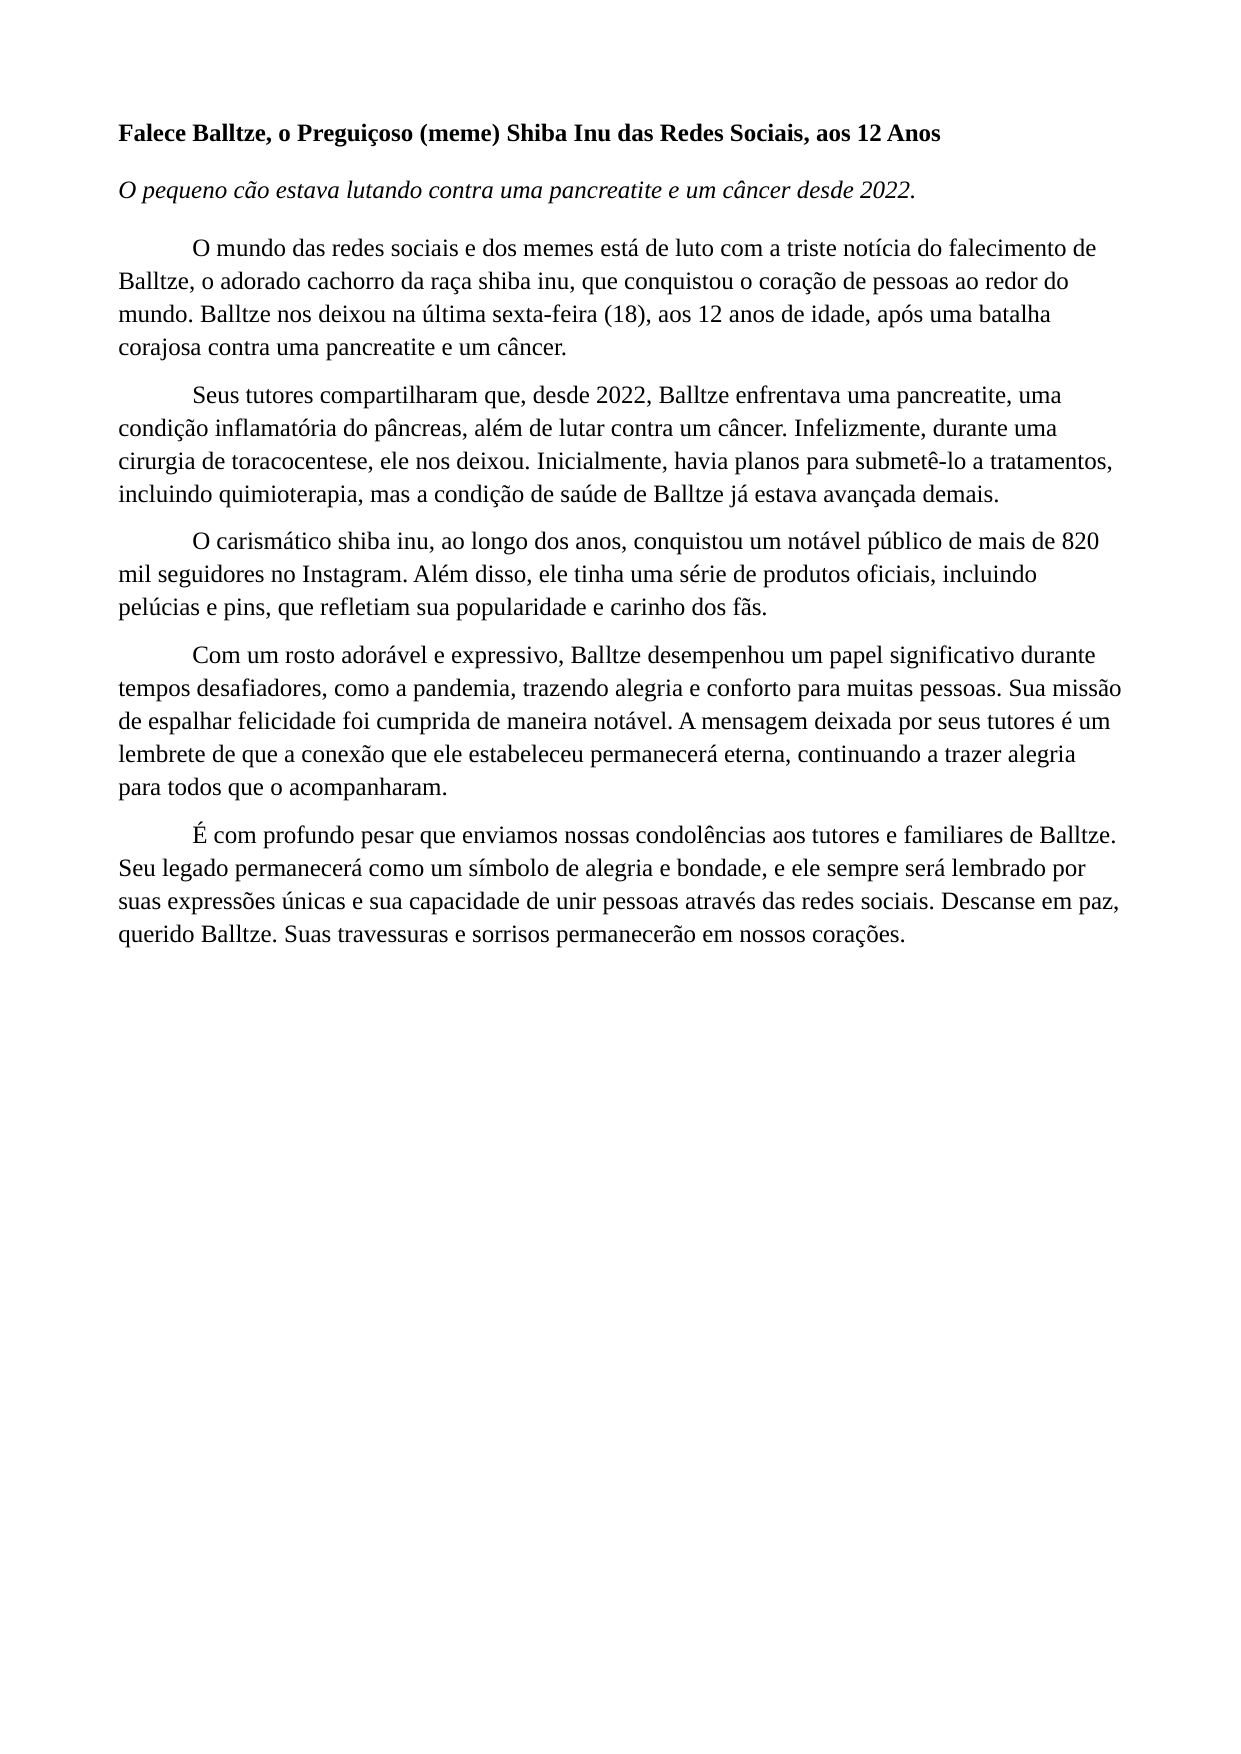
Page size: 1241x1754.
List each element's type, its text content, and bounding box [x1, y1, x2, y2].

text Com um rosto adorável e expressivo, Balltze desempenhou um papel significativo durante tempos desafiadores, como a pandemia, trazendo alegria e conforto para muitas pessoas. Sua missão de espalhar felicidade foi cumprida de maneira notável. A mensagem deixada por seus tutores é um lembrete de que a conexão que ele estabeleceu permanecerá eterna, continuando a trazer alegria para todos que o acompanharam. [118, 640, 1122, 801]
text Falece Balltze, o Preguiçoso (meme) Shiba Inu das Redes Sociais, aos 12 Anos [118, 118, 1122, 147]
text Seus tutores compartilharam que, desde 2022, Balltze enfrentava uma pancreatite, uma condição inflamatória do pâncreas, além de lutar contra um câncer. Infelizmente, durante uma cirurgia de toracocentese, ele nos deixou. Inicialmente, havia planos para submetê-lo a tratamentos, incluindo quimioterapia, mas a condição de saúde de Balltze já estava avançada demais. [118, 380, 1122, 508]
text O carismático shiba inu, ao longo dos anos, conquistou um notável público de mais de 820 mil seguidores no Instagram. Além disso, ele tinha uma série de produtos oficiais, incluindo pelúcias e pins, que refletiam sua popularidade e carinho dos fãs. [118, 526, 1122, 621]
text É com profundo pesar que enviamos nossas condolências aos tutores e familiares de Balltze. Seu legado permanecerá como um símbolo de alegria e bondade, e ele sempre será lembrado por suas expressões únicas e sua capacidade de unir pessoas através das redes sociais. Descanse em paz, querido Balltze. Suas travessuras e sorrisos permanecerão em nossos corações. [118, 820, 1122, 948]
text O pequeno cão estava lutando contra uma pancreatite e um câncer desde 2022. [118, 176, 1122, 204]
text O mundo das redes sociais e dos memes está de luto com a triste notícia do falecimento de Balltze, o adorado cachorro da raça shiba inu, que conquistou o coração de pessoas ao redor do mundo. Balltze nos deixou na última sexta-feira (18), aos 12 anos de idade, após uma batalha corajosa contra uma pancreatite e um câncer. [118, 233, 1122, 361]
